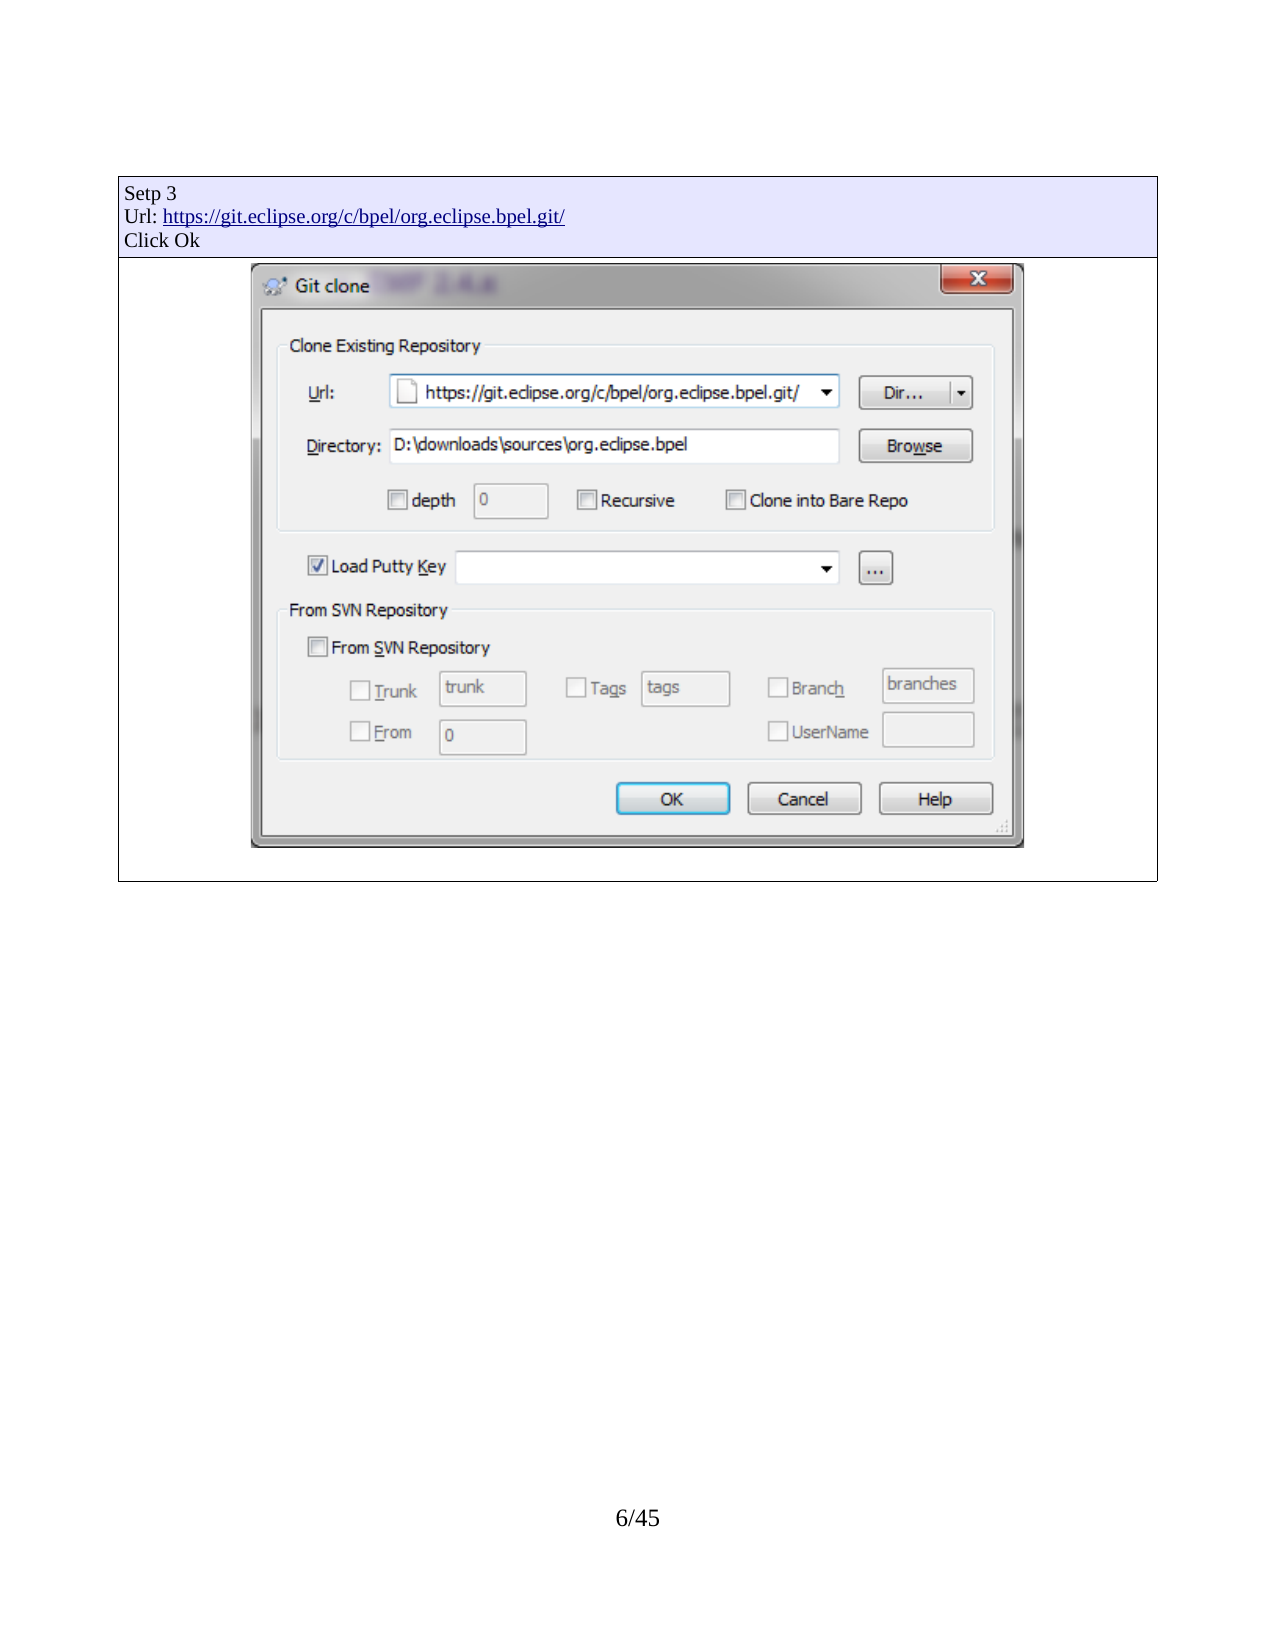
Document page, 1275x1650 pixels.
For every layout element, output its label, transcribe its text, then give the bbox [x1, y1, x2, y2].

picture [250, 263, 1025, 848]
table_cell [119, 258, 1157, 847]
table_header Setp 3 Url: https://git.eclipse.org/c/bpel/org.eclipse.bpel.git/ Click Ok [119, 177, 1157, 257]
table_cell [119, 848, 1157, 881]
